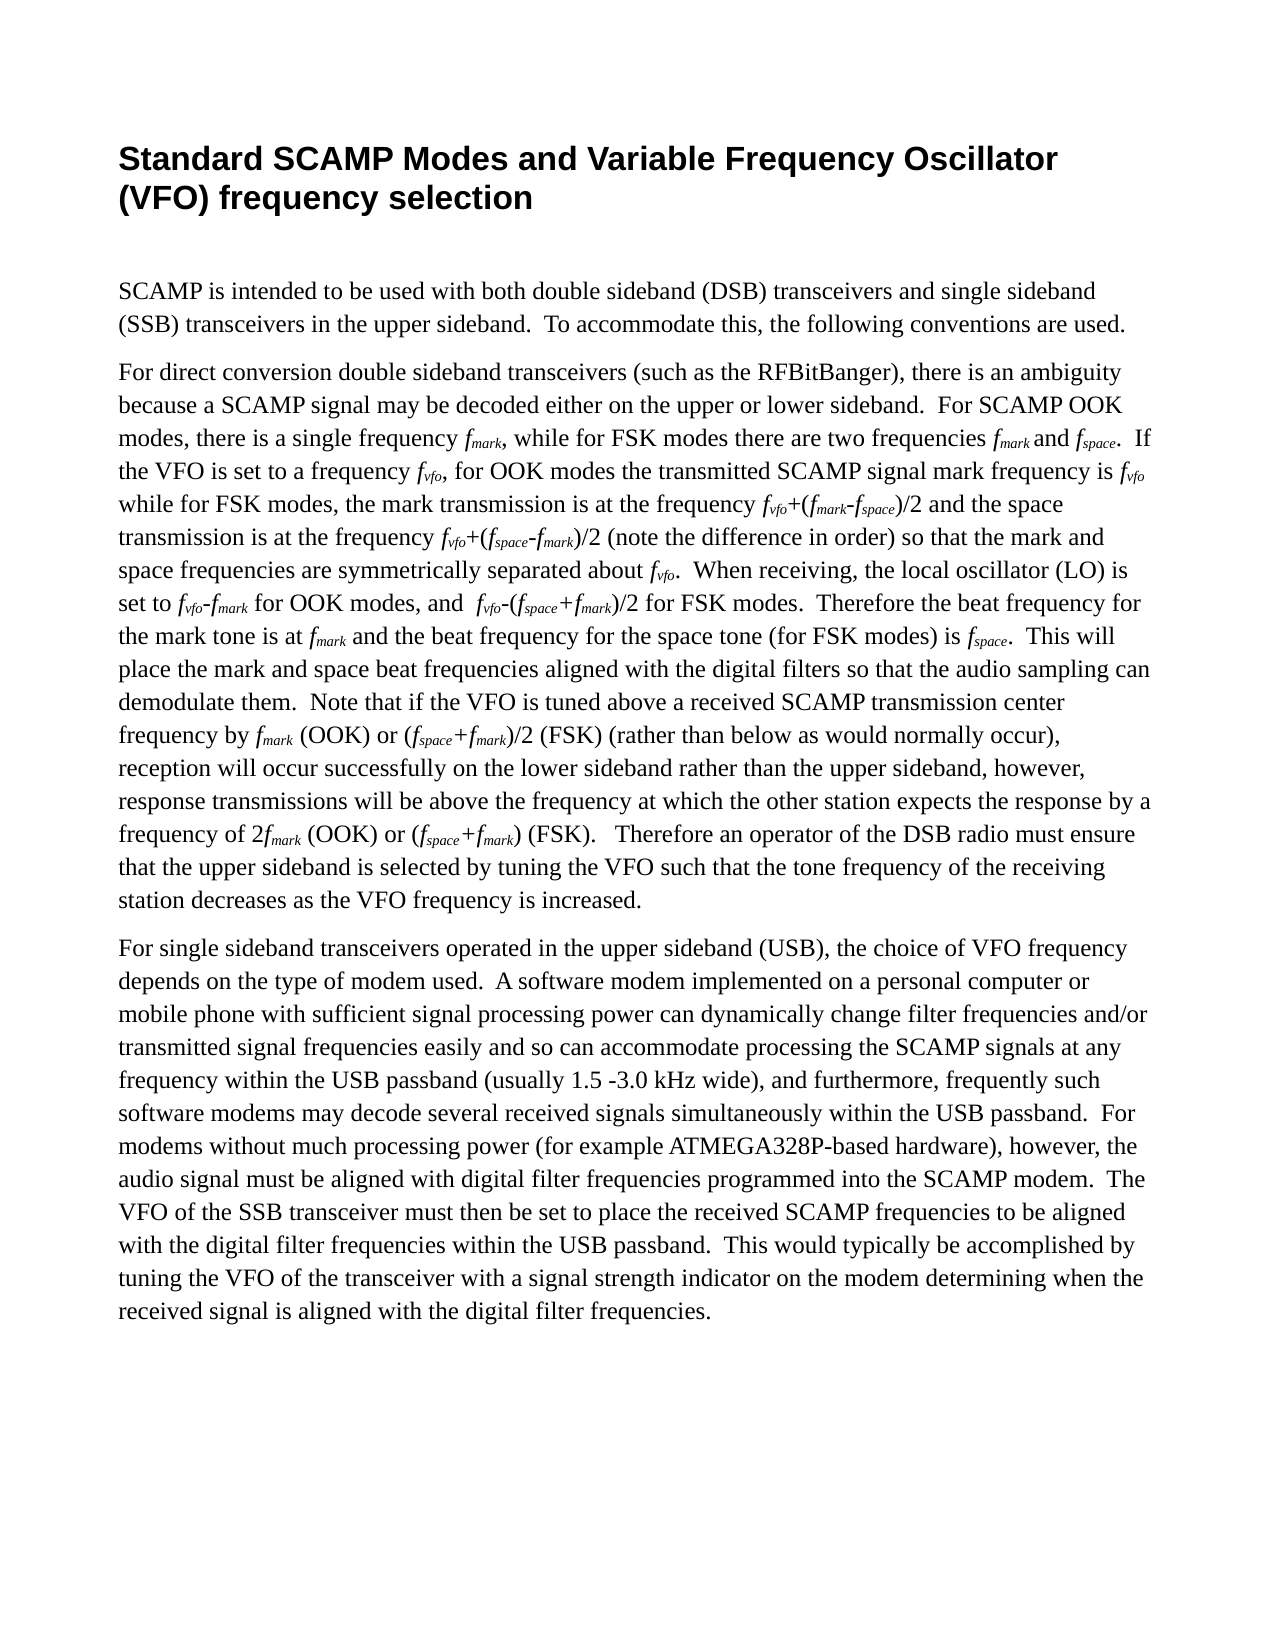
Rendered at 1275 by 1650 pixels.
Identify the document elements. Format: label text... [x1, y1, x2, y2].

text SCAMP is intended to be used with both double sideband (DSB) transceivers and single sideband (SSB) transceivers in the upper sideband. To accommodate this, the following conventions are used. [118, 276, 1157, 338]
subtitle Standard SCAMP Modes and Variable Frequency Oscillator (VFO) frequency selection [118, 139, 1157, 216]
text For direct conversion double sideband transceivers (such as the RFBitBanger), there is an ambiguity because a SCAMP signal may be decoded either on the upper or lower sideband. For SCAMP OOK modes, there is a single frequency fmark, while for FSK modes there are two frequencies fmark and fspace. If the VFO is set to a frequency fvfo, for OOK modes the transmitted SCAMP signal mark frequency is fvfo while for FSK modes, the mark transmission is at the frequency fvfo+(fmark-fspace)/2 and the space transmission is at the frequency fvfo+(fspace-fmark)/2 (note the difference in order) so that the mark and space frequencies are symmetrically separated about fvfo. When receiving, the local oscillator (LO) is set to fvfo-fmark for OOK modes, and fvfo-(fspace+fmark)/2 for FSK modes. Therefore the beat frequency for the mark tone is at fmark and the beat frequency for the space tone (for FSK modes) is fspace. This will place the mark and space beat frequencies aligned with the digital filters so that the audio sampling can demodulate them. Note that if the VFO is tuned above a received SCAMP transmission center frequency by fmark (OOK) or (fspace+fmark)/2 (FSK) (rather than below as would normally occur), reception will occur successfully on the lower sideband rather than the upper sideband, however, response transmissions will be above the frequency at which the other station expects the response by a frequency of 2fmark (OOK) or (fspace+fmark) (FSK). Therefore an operator of the DSB radio must ensure that the upper sideband is selected by tuning the VFO such that the tone frequency of the receiving station decreases as the VFO frequency is increased. [118, 357, 1157, 914]
text For single sideband transceivers operated in the upper sideband (USB), the choice of VFO frequency depends on the type of modem used. A software modem implemented on a personal computer or mobile phone with sufficient signal processing power can dynamically change filter frequencies and/or transmitted signal frequencies easily and so can accommodate processing the SCAMP signals at any frequency within the USB passband (usually 1.5 -3.0 kHz wide), and furthermore, frequently such software modems may decode several received signals simultaneously within the USB passband. For modems without much processing power (for example ATMEGA328P-based hardware), however, the audio signal must be aligned with digital filter frequencies programmed into the SCAMP modem. The VFO of the SSB transceiver must then be set to place the received SCAMP frequencies to be aligned with the digital filter frequencies within the USB passband. This would typically be accomplished by tuning the VFO of the transceiver with a signal strength indicator on the modem determining when the received signal is aligned with the digital filter frequencies. [118, 933, 1157, 1325]
